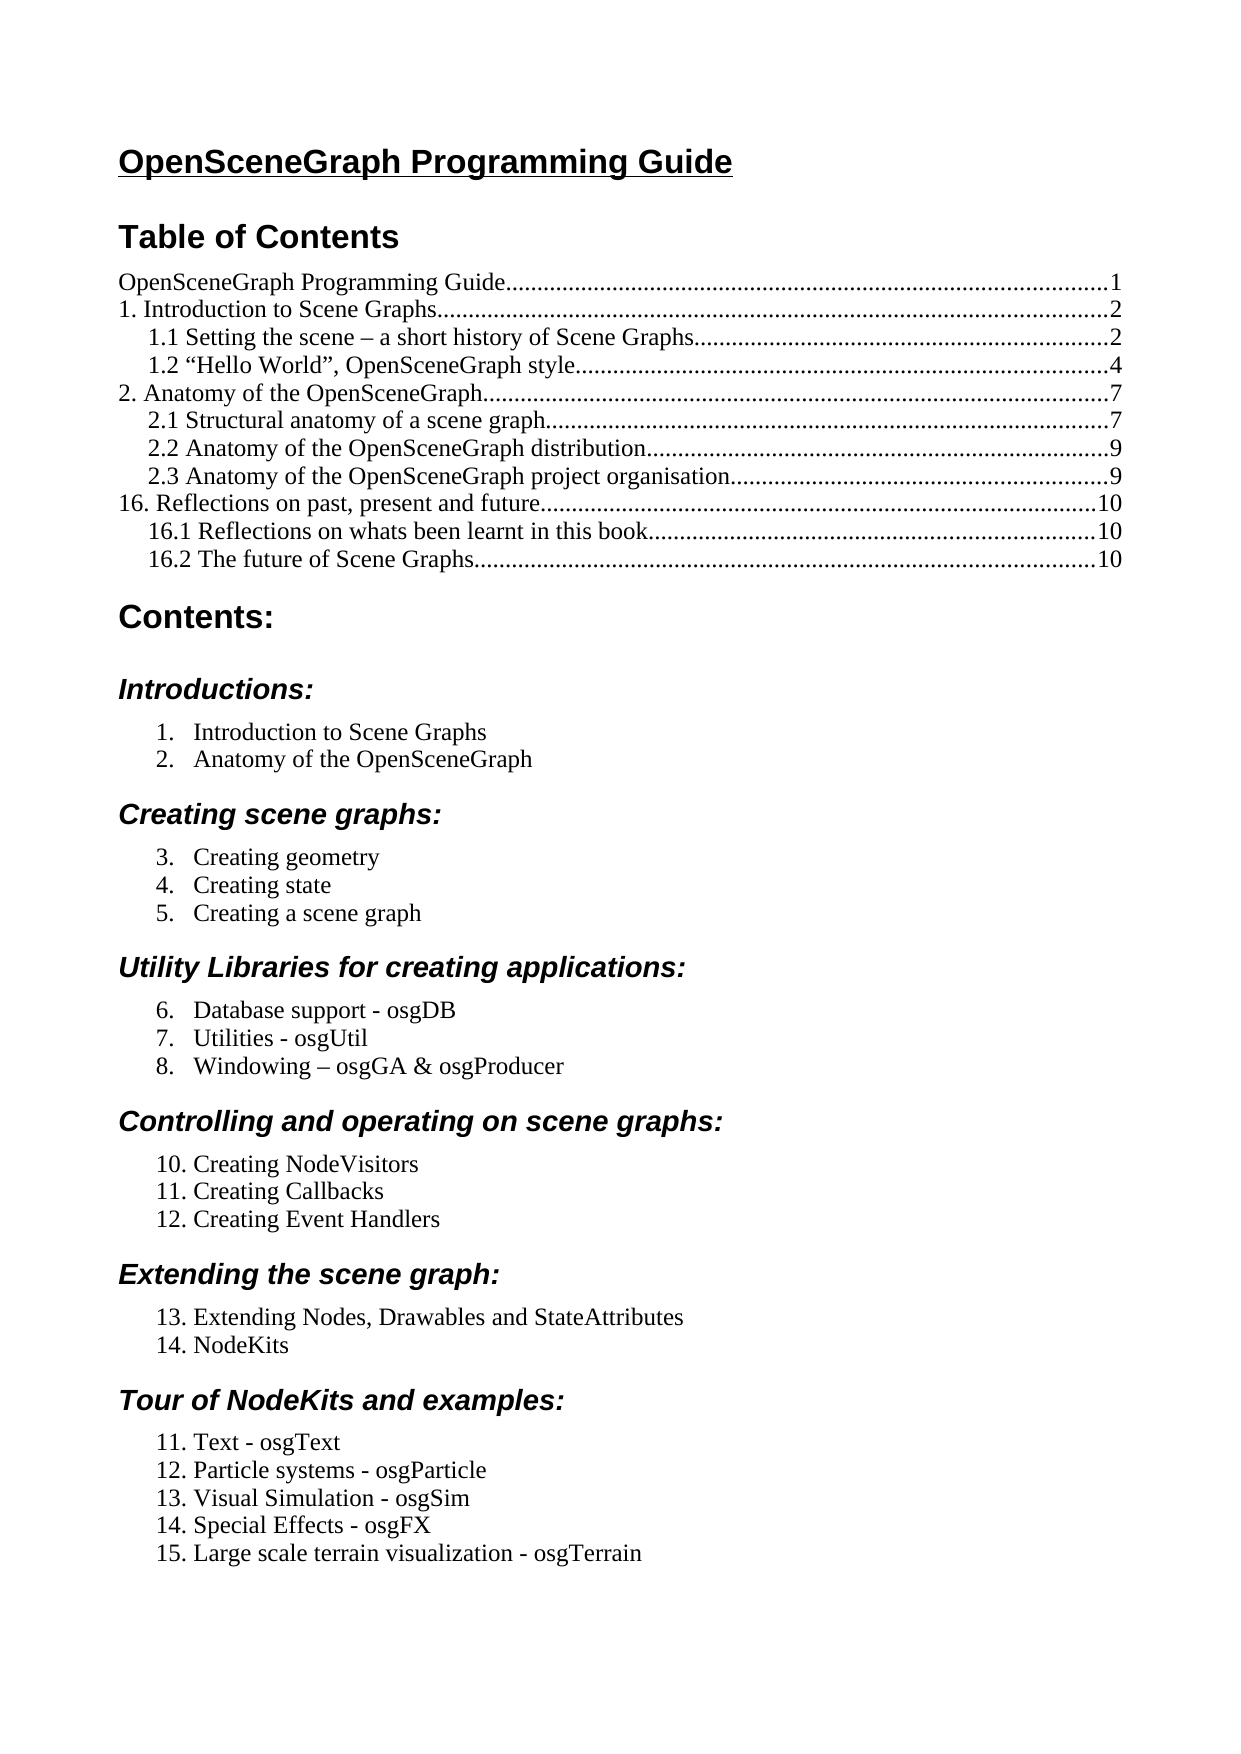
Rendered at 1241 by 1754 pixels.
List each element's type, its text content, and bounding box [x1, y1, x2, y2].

subtitle Tour of NodeKits and examples: [118, 1383, 1122, 1416]
subtitle Contents: [118, 598, 1122, 635]
text 2.3 Anatomy of the OpenSceneGraph project organisation 9 [148, 462, 1122, 489]
text 16.2 The future of Scene Graphs 10 [148, 545, 1122, 573]
list Anatomy of the OpenSceneGraph [156, 746, 1122, 773]
text 16. Reflections on past, present and future 10 [118, 489, 1122, 517]
list Extending Nodes, Drawables and StateAttributes [156, 1303, 1122, 1331]
list Particle systems - osgParticle [156, 1456, 1122, 1484]
subtitle Creating scene graphs: [118, 798, 1122, 831]
text 1.1 Setting the scene – a short history of Scene Graphs 2 [148, 323, 1122, 351]
list Creating NodeVisitors [156, 1150, 1122, 1177]
text OpenSceneGraph Programming Guide 1 [118, 268, 1122, 296]
list Creating Callbacks [156, 1177, 1122, 1205]
text 1.2 “Hello World”, OpenSceneGraph style 4 [148, 351, 1122, 379]
list Special Effects - osgFX [156, 1512, 1122, 1539]
list Text - osgText [156, 1428, 1122, 1456]
subtitle Utility Libraries for creating applications: [118, 951, 1122, 984]
list NodeKits [156, 1331, 1122, 1358]
text 2. Anatomy of the OpenSceneGraph 7 [118, 379, 1122, 406]
subtitle OpenSceneGraph Programming Guide [118, 143, 1122, 181]
list Creating geometry [156, 843, 1122, 871]
subtitle Extending the scene graph: [118, 1258, 1122, 1291]
list Windowing – osgGA & osgProducer [156, 1052, 1122, 1080]
list Utilities - osgUtil [156, 1024, 1122, 1052]
list Creating state [156, 871, 1122, 899]
text 16.1 Reflections on whats been learnt in this book 10 [148, 517, 1122, 545]
list Visual Simulation - osgSim [156, 1484, 1122, 1512]
text 2.2 Anatomy of the OpenSceneGraph distribution 9 [148, 434, 1122, 462]
subtitle Table of Contents [118, 218, 1122, 255]
list Creating a scene graph [156, 899, 1122, 926]
list Database support - osgDB [156, 997, 1122, 1024]
list Creating Event Handlers [156, 1205, 1122, 1233]
list Large scale terrain visualization - osgTerrain [156, 1539, 1122, 1567]
subtitle Controlling and operating on scene graphs: [118, 1105, 1122, 1137]
text 1. Introduction to Scene Graphs 2 [118, 296, 1122, 323]
text 2.1 Structural anatomy of a scene graph 7 [148, 406, 1122, 434]
subtitle Introductions: [118, 673, 1122, 705]
list Introduction to Scene Graphs [156, 718, 1122, 746]
